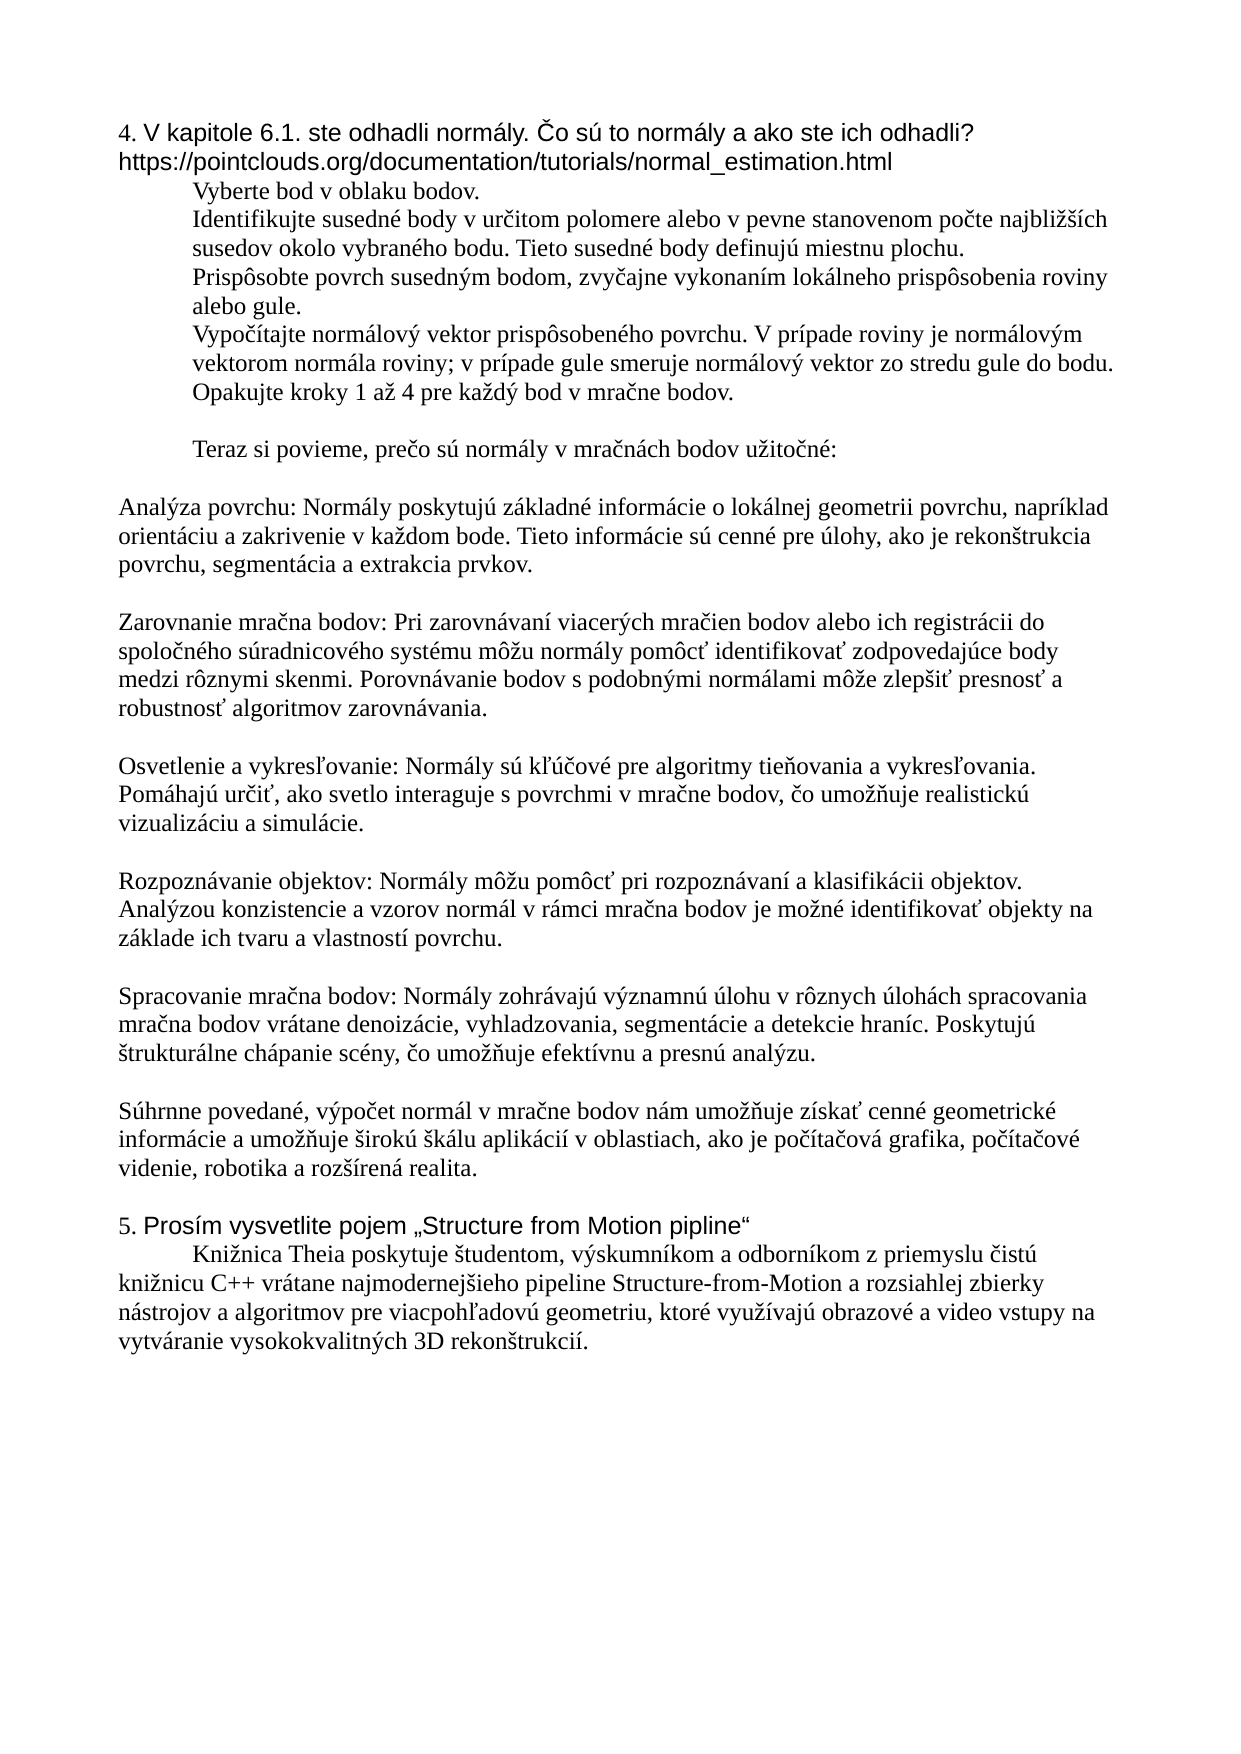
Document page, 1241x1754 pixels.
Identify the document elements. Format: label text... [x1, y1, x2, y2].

text Spracovanie mračna bodov: Normály zohrávajú významnú úlohu v rôznych úlohách spracovania mračna bodov vrátane denoizácie, vyhladzovania, segmentácie a detekcie hraníc. Poskytujú štrukturálne chápanie scény, čo umožňuje efektívnu a presnú analýzu. [118, 981, 1122, 1067]
text Teraz si povieme, prečo sú normály v mračnách bodov užitočné: [118, 434, 1122, 463]
text Vyberte bod v oblaku bodov. [118, 176, 1122, 204]
text nástrojov a algoritmov pre viacpohľadovú geometriu, ktoré využívajú obrazové a video vstupy na vytváranie vysokokvalitných 3D rekonštrukcií. [118, 1297, 1122, 1354]
text 4. V kapitole 6.1. ste odhadli normály. Čo sú to normály a ako ste ich odhadli? [118, 118, 1122, 147]
text Analýza povrchu: Normály poskytujú základné informácie o lokálnej geometrii povrchu, napríklad orientáciu a zakrivenie v každom bode. Tieto informácie sú cenné pre úlohy, ako je rekonštrukcia povrchu, segmentácia a extrakcia prvkov. [118, 492, 1122, 578]
text https://pointclouds.org/documentation/tutorials/normal_estimation.html [118, 147, 1122, 176]
text Identifikujte susedné body v určitom polomere alebo v pevne stanovenom počte najbližších susedov okolo vybraného bodu. Tieto susedné body definujú miestnu plochu. [118, 204, 1122, 262]
text Súhrnne povedané, výpočet normál v mračne bodov nám umožňuje získať cenné geometrické informácie a umožňuje širokú škálu aplikácií v oblastiach, ako je počítačová grafika, počítačové videnie, robotika a rozšírená realita. [118, 1096, 1122, 1182]
text Rozpoznávanie objektov: Normály môžu pomôcť pri rozpoznávaní a klasifikácii objektov. Analýzou konzistencie a vzorov normál v rámci mračna bodov je možné identifikovať objekty na základe ich tvaru a vlastností povrchu. [118, 866, 1122, 952]
text Knižnica Theia poskytuje študentom, výskumníkom a odborníkom z priemyslu čistú knižnicu C++ vrátane najmodernejšieho pipeline Structure-from-Motion a rozsiahlej zbierky [118, 1239, 1122, 1297]
text Opakujte kroky 1 až 4 pre každý bod v mračne bodov. [118, 377, 1122, 406]
text Zarovnanie mračna bodov: Pri zarovnávaní viacerých mračien bodov alebo ich registrácii do spoločného súradnicového systému môžu normály pomôcť identifikovať zodpovedajúce body medzi rôznymi skenmi. Porovnávanie bodov s podobnými normálami môže zlepšiť presnosť a robustnosť algoritmov zarovnávania. [118, 607, 1122, 722]
text Prispôsobte povrch susedným bodom, zvyčajne vykonaním lokálneho prispôsobenia roviny alebo gule. [118, 262, 1122, 319]
text 5. Prosím vysvetlite pojem „Structure from Motion pipline“ [118, 1211, 1122, 1239]
text Osvetlenie a vykresľovanie: Normály sú kľúčové pre algoritmy tieňovania a vykresľovania. Pomáhajú určiť, ako svetlo interaguje s povrchmi v mračne bodov, čo umožňuje realistickú vizualizáciu a simulácie. [118, 751, 1122, 837]
text Vypočítajte normálový vektor prispôsobeného povrchu. V prípade roviny je normálovým vektorom normála roviny; v prípade gule smeruje normálový vektor zo stredu gule do bodu. [118, 319, 1122, 377]
